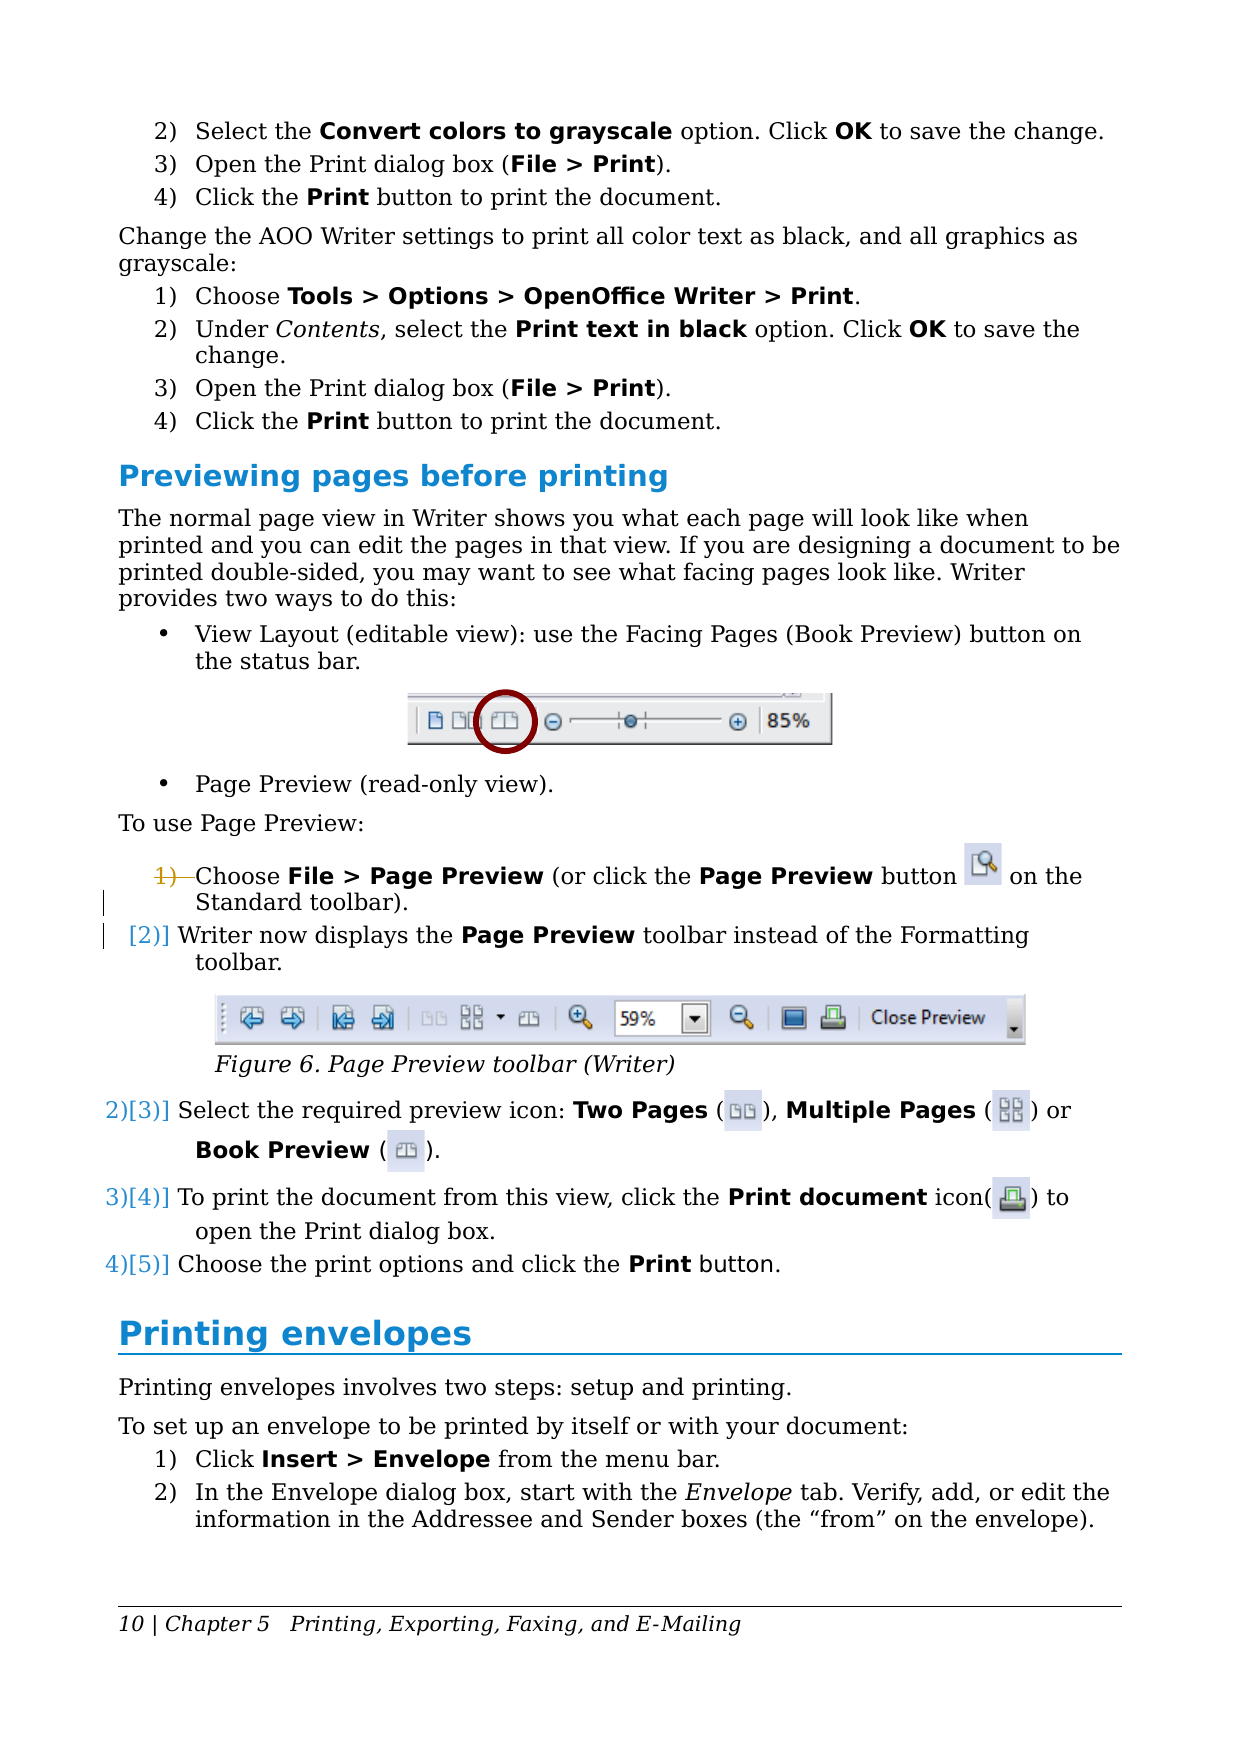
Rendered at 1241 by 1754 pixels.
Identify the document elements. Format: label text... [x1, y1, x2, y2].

list Click the Print button to print the document. [177, 408, 1122, 435]
picture [964, 843, 1002, 885]
subtitle Previewing pages before printing [118, 459, 1122, 493]
list Page Preview (read-only view). [156, 769, 1122, 798]
picture [214, 994, 1026, 1045]
list To set up an envelope to be printed by itself or with your document: [118, 1413, 1122, 1440]
picture [992, 1177, 1030, 1219]
subtitle Printing envelopes [118, 1314, 1122, 1353]
list Select the required preview icon: Two Pages (), Multiple Pages () or Book Preview (). [177, 1090, 1122, 1171]
picture [407, 693, 488, 745]
list Click Insert > Envelope from the menu bar. [177, 1446, 1122, 1473]
list Open the Print dialog box (File > Print). [177, 375, 1122, 402]
list Open the Print dialog box (File > Print). [177, 151, 1122, 178]
list Click the Print button to print the document. [177, 184, 1122, 211]
picture [479, 696, 531, 745]
list Choose Tools > Options > OpenOffice Writer > Print. [177, 283, 1122, 309]
picture [387, 1130, 425, 1172]
list Select the Convert colors to grayscale option. Click OK to save the change. [177, 118, 1122, 145]
picture [992, 1090, 1030, 1131]
list The normal page view in Writer shows you what each page will look like when printed and you can edit the pages in that view. If you are designing a document to be printed double-sided, you may want to see what facing pages look like. Writer provides two ways to do this: [118, 506, 1122, 612]
text Figure 6. Page Preview toolbar (Writer) [215, 1051, 1026, 1078]
list In the Envelope dialog box, start with the Envelope tab. Verify, add, or edit the information in the Addressee and Sender boxes (the “from” on the envelope). [177, 1479, 1122, 1532]
text Printing envelopes involves two steps: setup and printing. [118, 1374, 1122, 1401]
picture [724, 1090, 762, 1131]
picture [523, 693, 833, 745]
list Change the AOO Writer settings to print all color text as black, and all graphics as grayscale: [118, 223, 1122, 276]
list Choose File > Page Preview (or click the Page Preview button on the Standard toolbar).Writer now displays the Page Preview toolbar instead of the Formatting toolbar. [177, 844, 1122, 916]
list Choose the print options and click the Print button. [177, 1251, 1122, 1278]
list To use Page Preview: [118, 811, 1122, 837]
list View Layout (editable view): use the Facing Pages (Book Preview) button on the status bar. [156, 619, 1122, 674]
list To print the document from this view, click the Print document icon() to open the Print dialog box. [177, 1178, 1122, 1245]
list Under Contents, select the Print text in black option. Click OK to save the change. [177, 316, 1122, 369]
